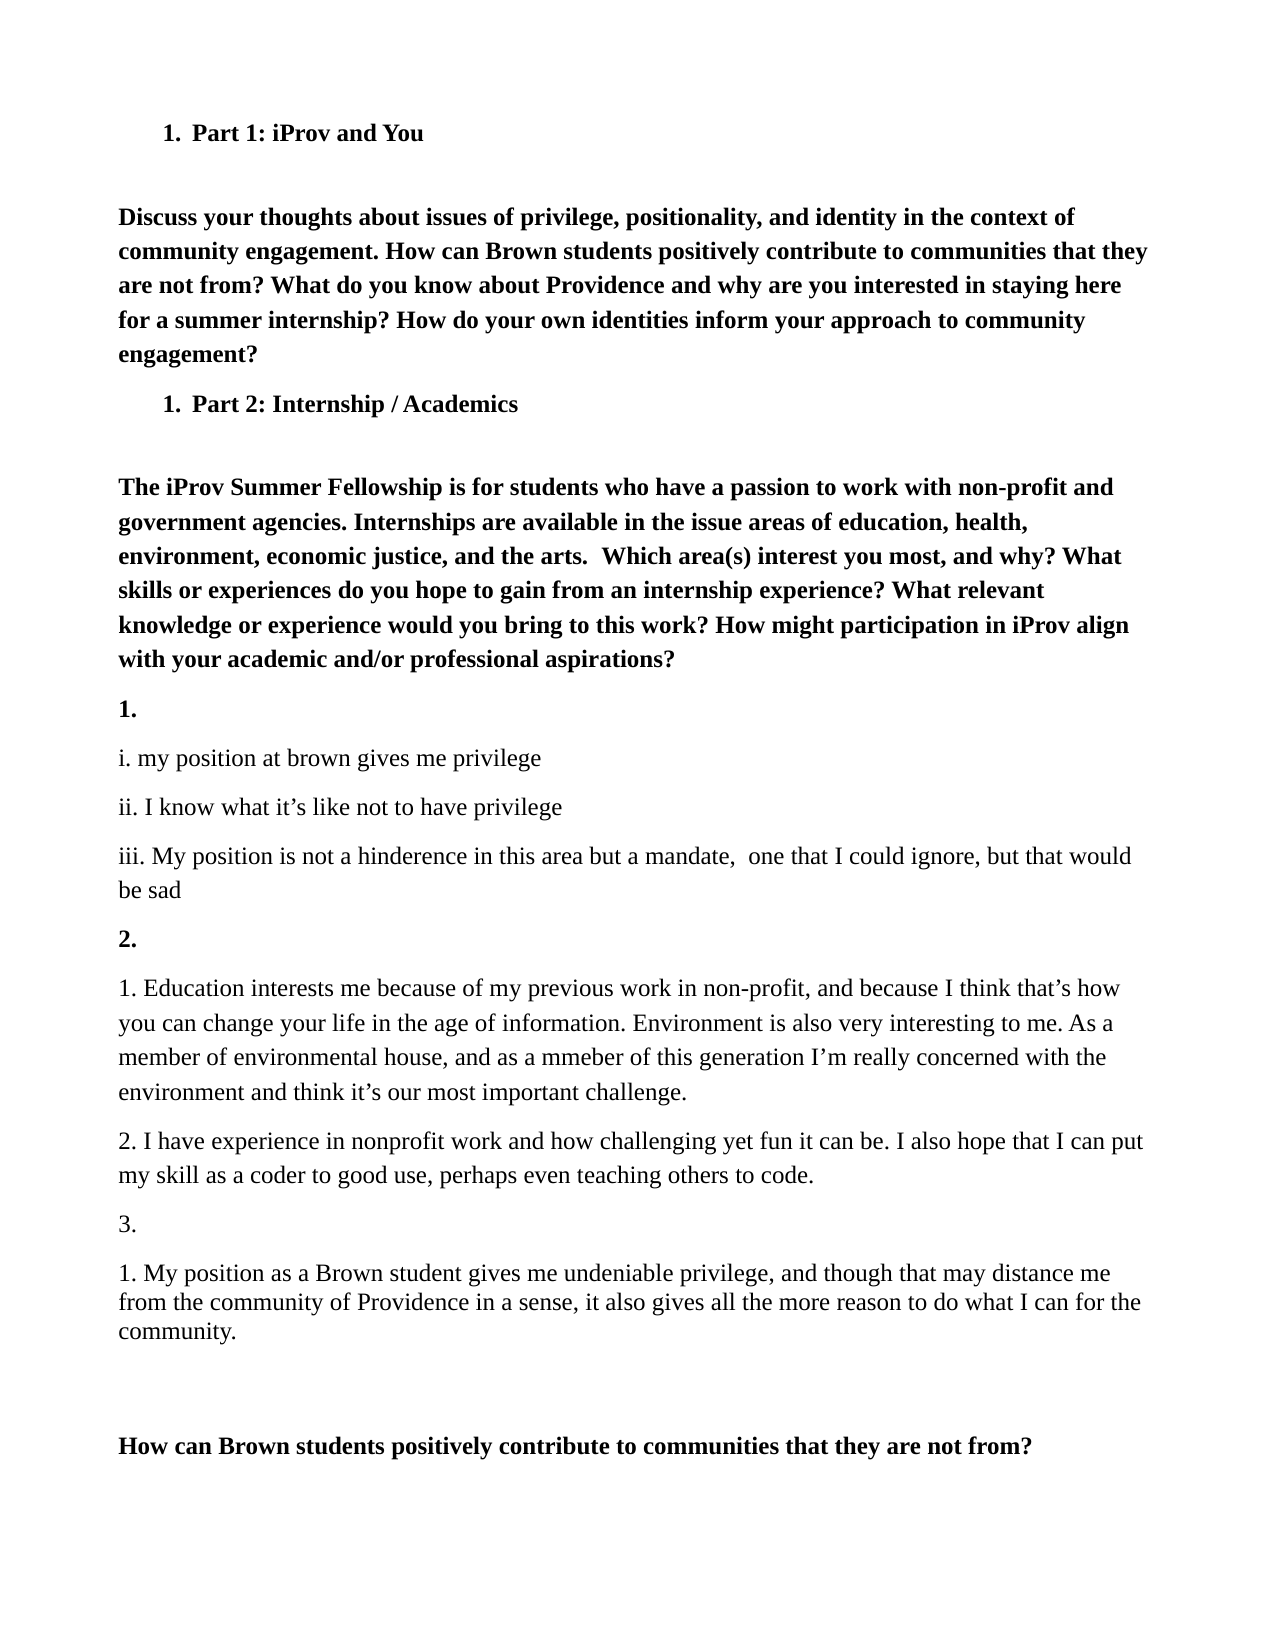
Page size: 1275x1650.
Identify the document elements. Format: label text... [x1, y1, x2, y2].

text ii. I know what it’s like not to have privilege [118, 792, 1157, 821]
text How can Brown students positively contribute to communities that they are not from? [118, 1431, 1157, 1460]
list Part 2: Internship / Academics [162, 389, 1157, 417]
text iii. My position is not a hinderence in this area but a mandate, one that I could ignore, but that would be sad [118, 841, 1157, 904]
text 2. [118, 924, 1157, 953]
text 1. My position as a Brown student gives me undeniable privilege, and though that may distance me from the community of Providence in a sense, it also gives all the more reason to do what I can for the community. [118, 1258, 1157, 1345]
text i. my position at brown gives me privilege [118, 743, 1157, 771]
text 1. [118, 694, 1157, 722]
text 2. I have experience in nonprofit work and how challenging yet fun it can be. I also hope that I can put my skill as a coder to good use, perhaps even teaching others to code. [118, 1126, 1157, 1189]
text 1. Education interests me because of my previous work in non-profit, and because I think that’s how you can change your life in the age of information. Environment is also very interesting to me. As a member of environmental house, and as a mmeber of this generation I’m really concerned with the environment and think it’s our most important challenge. [118, 973, 1157, 1106]
text The iProv Summer Fellowship is for students who have a passion to work with non-profit and government agencies. Internships are available in the issue areas of education, health, environment, economic justice, and the arts. Which area(s) interest you most, and why? What skills or experiences do you hope to gain from an internship experience? What relevant knowledge or experience would you bring to this work? How might participation in iProv align with your academic and/or professional aspirations? [118, 438, 1157, 673]
text Discuss your thoughts about issues of privilege, positionality, and identity in the context of community engagement. How can Brown students positively contribute to communities that they are not from? What do you know about Providence and why are you interested in staying here for a summer internship? How do your own identities inform your approach to community engagement? [118, 167, 1157, 368]
list Part 1: iProv and You [162, 118, 1157, 147]
text 3. [118, 1209, 1157, 1238]
